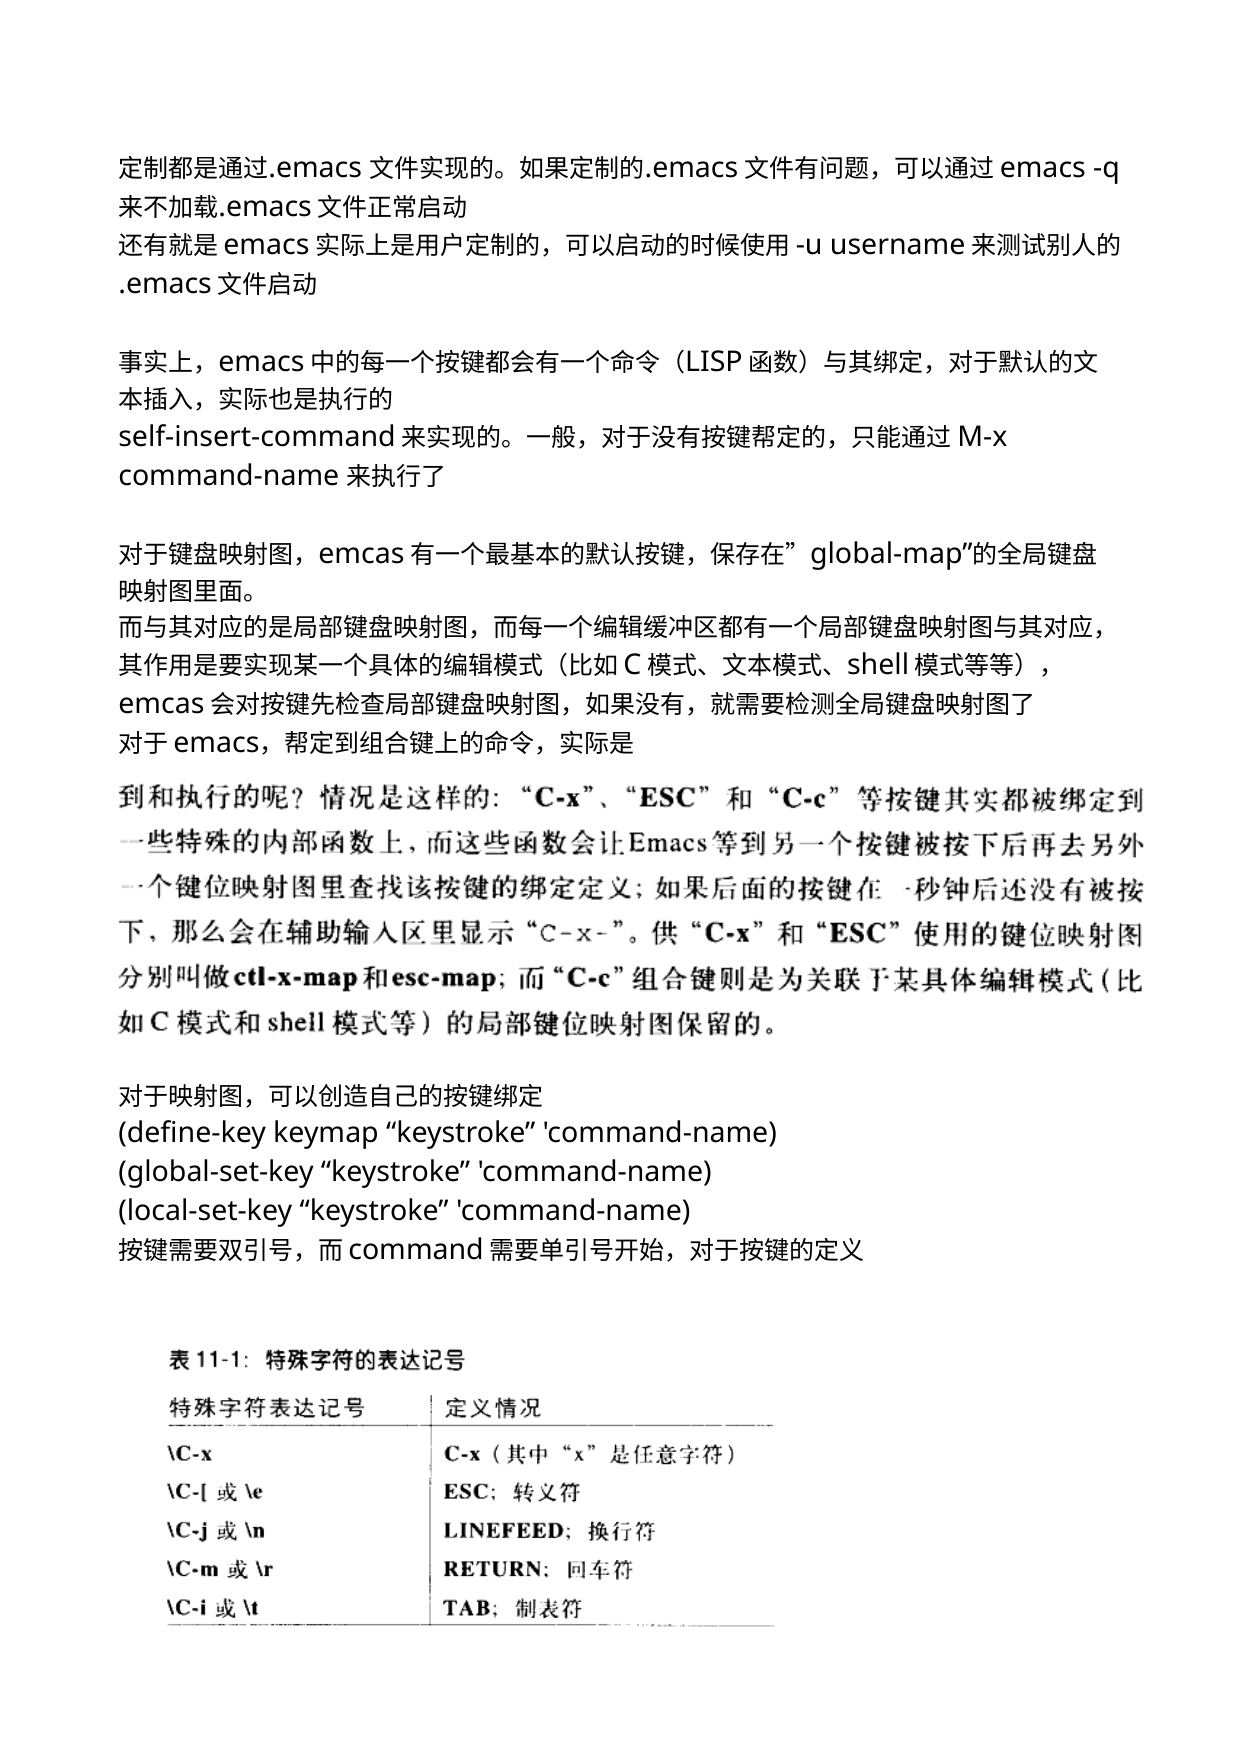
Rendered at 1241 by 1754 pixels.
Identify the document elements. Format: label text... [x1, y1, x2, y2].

text 还有就是emacs实际上是用户定制的，可以启动的时候使用 -u username来测试别人的 .emacs文件启动 [118, 224, 1122, 302]
text self-insert-command来实现的。一般，对于没有按键帮定的，只能通过 M-x command-name 来执行了 [118, 416, 1122, 494]
text 按键需要双引号，而command需要单引号开始，对于按键的定义 [118, 1229, 1122, 1268]
text (global-set-key “keystroke” 'command-name) [118, 1151, 1122, 1190]
text 对于映射图，可以创造自己的按键绑定 [118, 1076, 1122, 1112]
text 事实上，emacs中的每一个按键都会有一个命令（LISP函数）与其绑定，对于默认的文本插入，实际也是执行的 [118, 341, 1122, 416]
text (define-key keymap “keystroke” 'command-name) [118, 1112, 1122, 1151]
text 而与其对应的是局部键盘映射图，而每一个编辑缓冲区都有一个局部键盘映射图与其对应，其作用是要实现某一个具体的编辑模式（比如C模式、文本模式、shell模式等等），emcas会对按键先检查局部键盘映射图，如果没有，就需要检测全局键盘映射图了 [118, 608, 1122, 722]
text 定制都是通过.emacs 文件实现的。如果定制的.emacs文件有问题，可以通过 emacs -q 来不加载.emacs文件正常启动 [118, 147, 1122, 224]
text 对于emacs，帮定到组合键上的命令，实际是 [118, 722, 1122, 760]
picture [155, 1345, 1085, 1634]
picture [112, 779, 1152, 1038]
text (local-set-key “keystroke” 'command-name) [118, 1190, 1122, 1229]
text 对于键盘映射图，emcas有一个最基本的默认按键，保存在”global-map”的全局键盘映射图里面。 [118, 532, 1122, 608]
